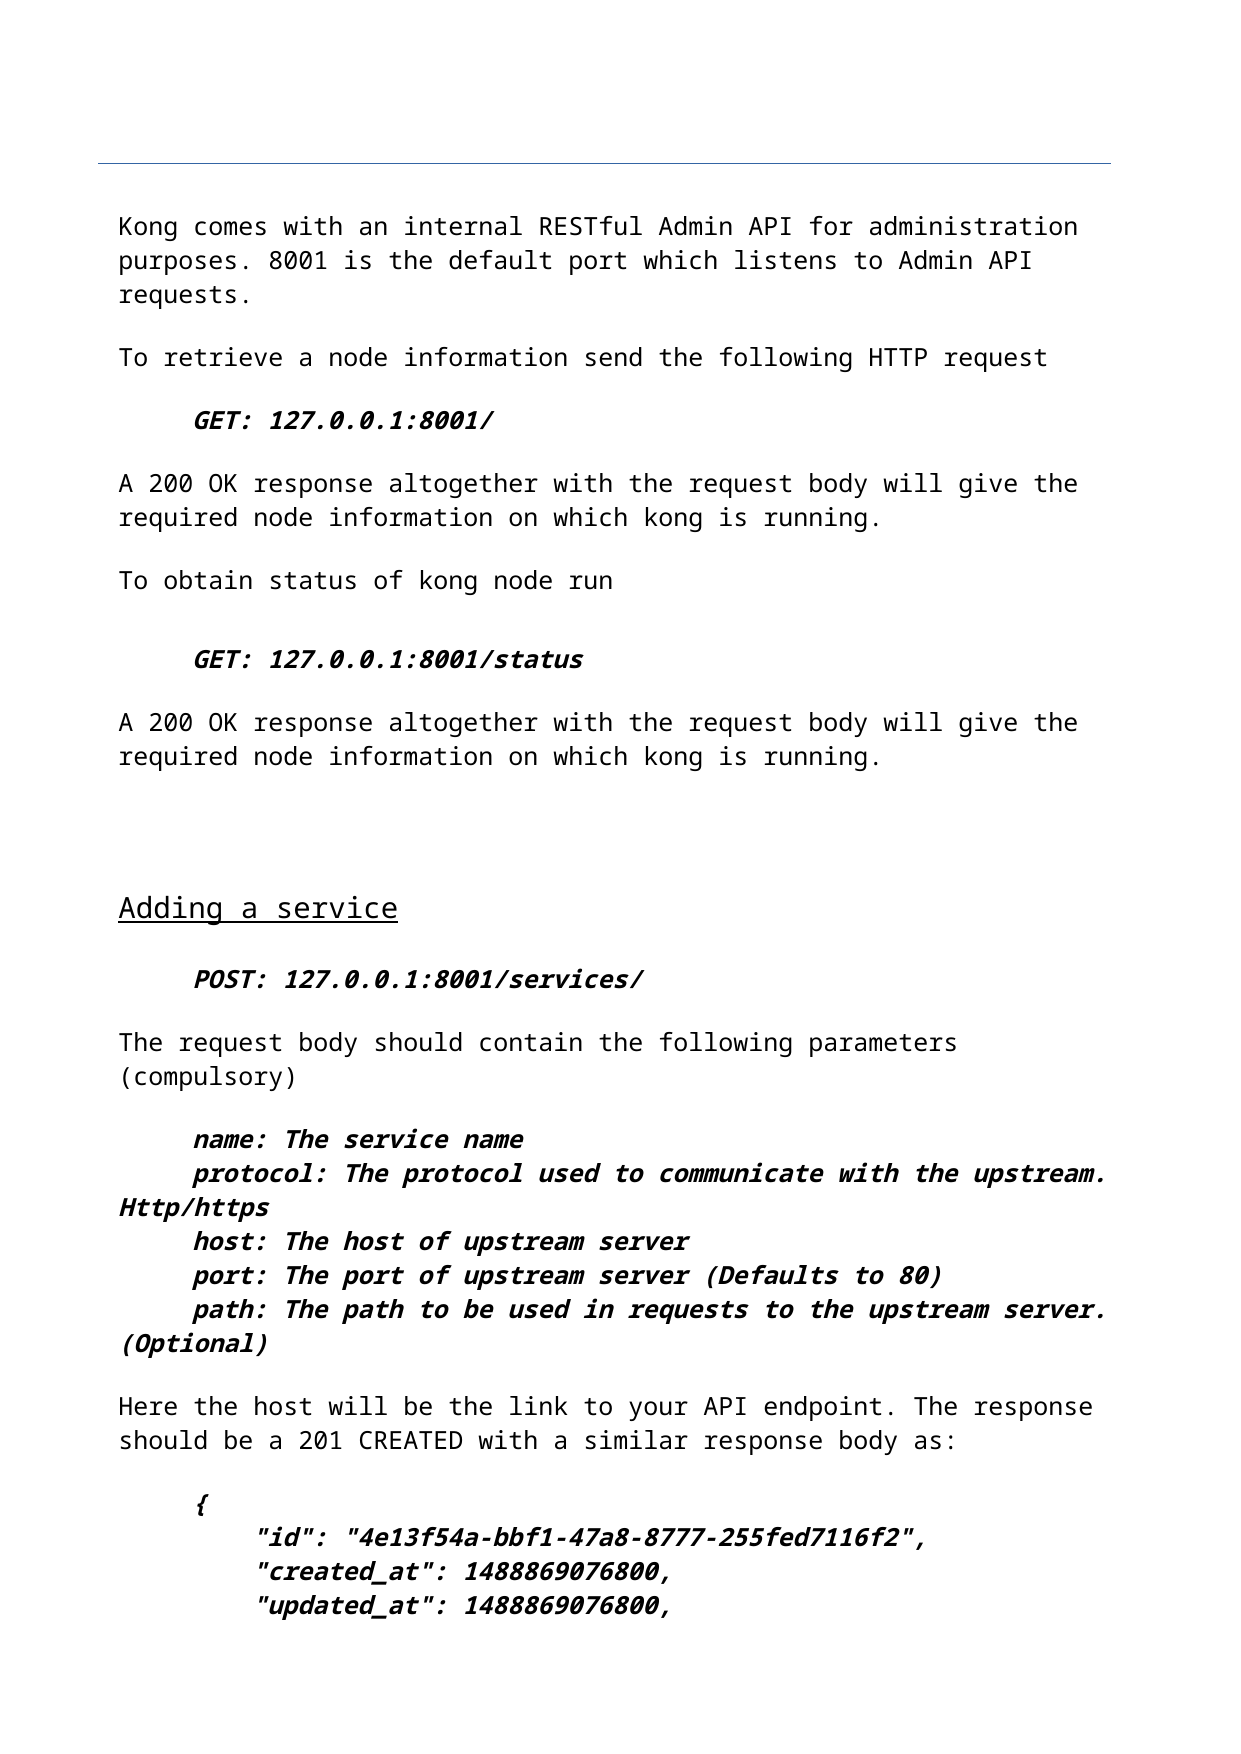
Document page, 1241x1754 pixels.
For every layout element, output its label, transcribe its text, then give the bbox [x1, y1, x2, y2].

text "id": "4e13f54a-bbf1-47a8-8777-255fed7116f2", [118, 1519, 1122, 1553]
text GET: 127.0.0.1:8001/ [118, 403, 1122, 437]
text To retrieve a node information send the following HTTP request [118, 340, 1122, 374]
text path: The path to be used in requests to the upstream server. (Optional) [118, 1292, 1122, 1360]
text The request body should contain the following parameters (compulsory) [118, 1024, 1122, 1092]
text A 200 OK response altogether with the request body will give the required node information on which kong is running. [118, 466, 1122, 534]
text Kong comes with an internal RESTful Admin API for administration purposes. 8001 is the default port which listens to Admin API requests. [118, 209, 1122, 311]
text Here the host will be the link to your API endpoint. The response should be a 201 CREATED with a similar response body as: [118, 1388, 1122, 1457]
text protocol: The protocol used to communicate with the upstream. Http/https [118, 1155, 1122, 1223]
text A 200 OK response altogether with the request body will give the required node information on which kong is running. [118, 705, 1122, 773]
text "created_at": 1488869076800, [118, 1553, 1122, 1587]
text "updated_at": 1488869076800, [118, 1587, 1122, 1622]
text host: The host of upstream server [118, 1223, 1122, 1257]
text To obtain status of kong node run [118, 562, 1122, 596]
text GET: 127.0.0.1:8001/status [118, 642, 1122, 676]
text Adding a service POST: 127.0.0.1:8001/services/ [118, 888, 1122, 996]
text name: The service name [118, 1121, 1122, 1155]
text { [118, 1485, 1122, 1519]
text port: The port of upstream server (Defaults to 80) [118, 1257, 1122, 1292]
